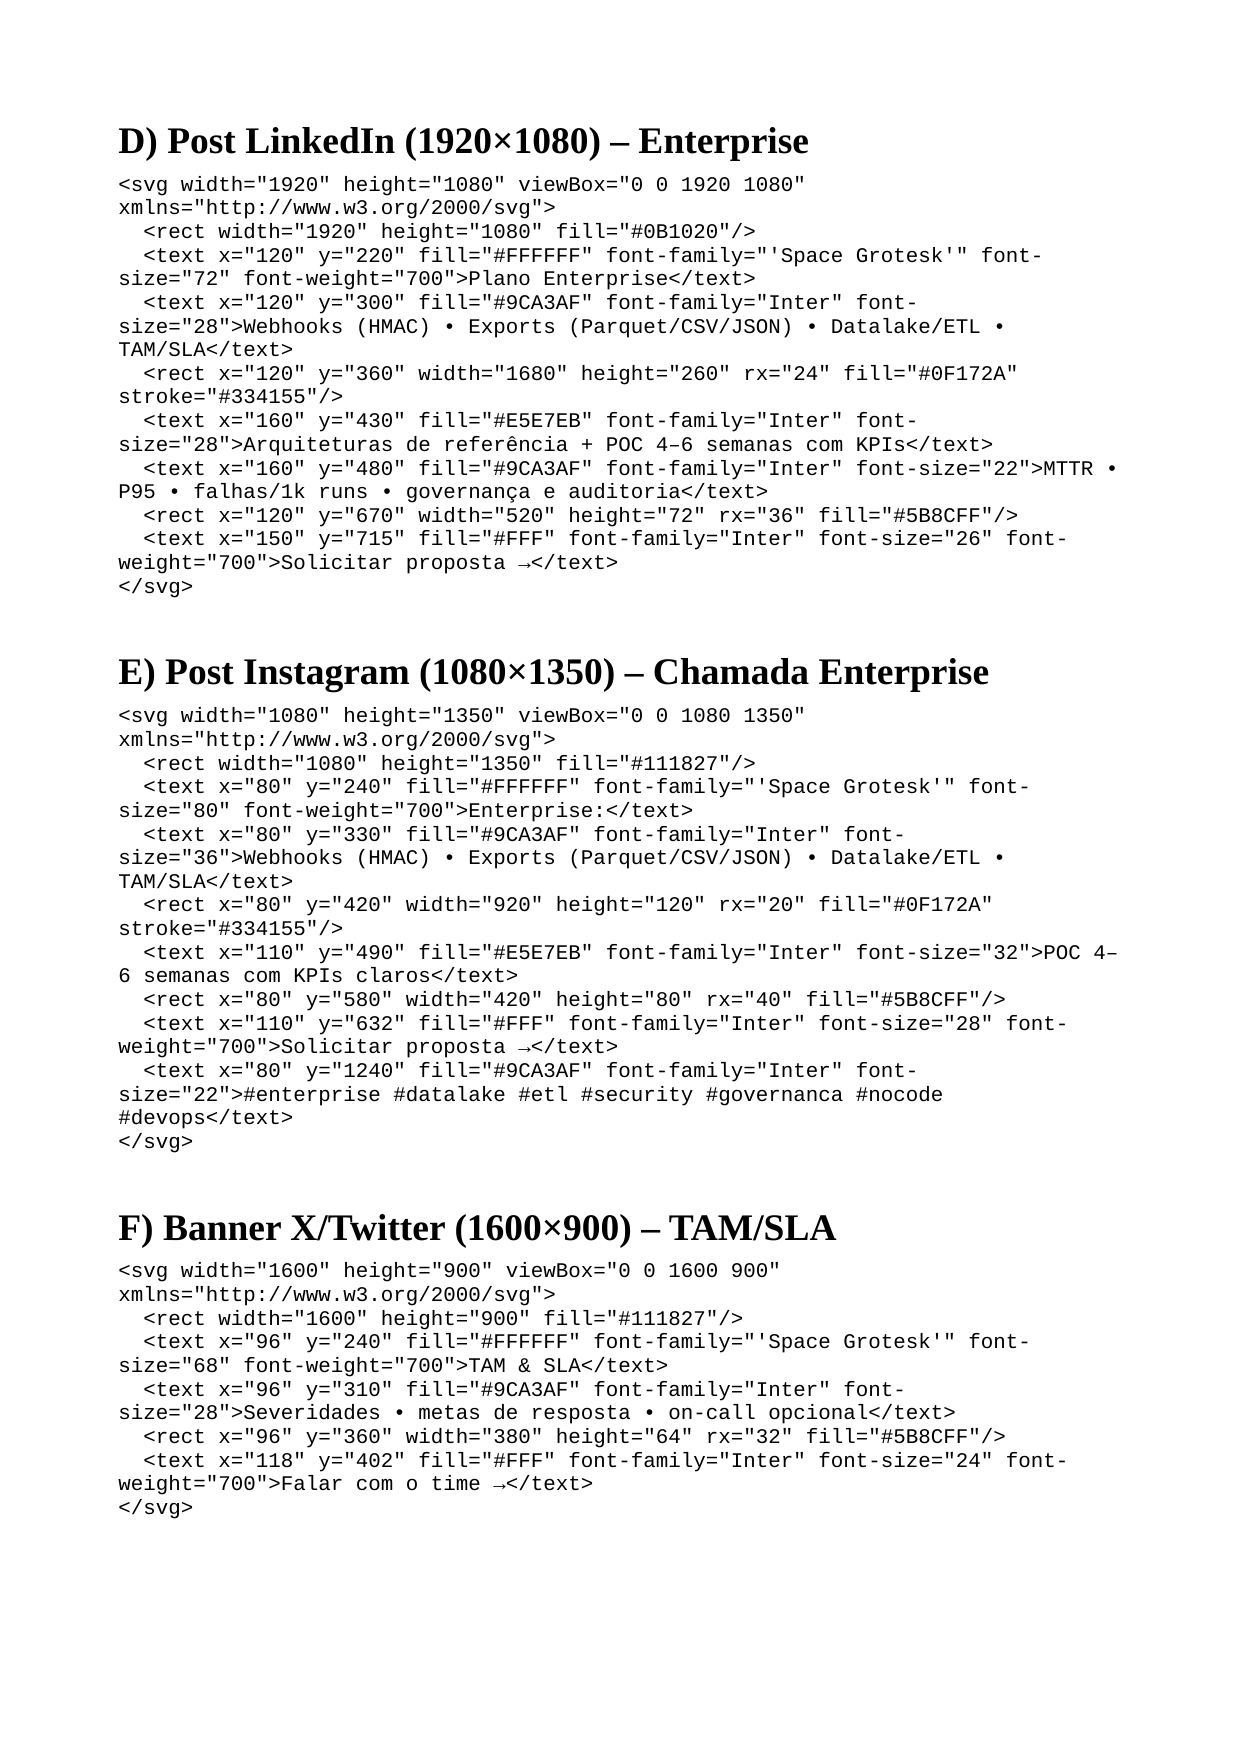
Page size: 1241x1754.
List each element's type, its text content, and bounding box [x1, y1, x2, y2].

subtitle F) Banner X/Twitter (1600×900) – TAM/SLA [118, 1205, 1122, 1248]
text <text x="110" y="632" fill="#FFF" font-family="Inter" font-size="28" font-weight="700">Solicitar proposta →</text> [118, 1013, 1122, 1060]
text </svg> [118, 576, 1122, 599]
text <svg width="1920" height="1080" viewBox="0 0 1920 1080" xmlns="http://www.w3.org/2000/svg"> [118, 174, 1122, 221]
text <text x="96" y="310" fill="#9CA3AF" font-family="Inter" font-size="28">Severidades • metas de resposta • on‑call opcional</text> [118, 1379, 1122, 1426]
text <text x="120" y="220" fill="#FFFFFF" font-family="'Space Grotesk'" font-size="72" font-weight="700">Plano Enterprise</text> [118, 245, 1122, 292]
text <svg width="1600" height="900" viewBox="0 0 1600 900" xmlns="http://www.w3.org/2000/svg"> [118, 1261, 1122, 1308]
text <rect x="80" y="580" width="420" height="80" rx="40" fill="#5B8CFF"/> [118, 989, 1122, 1013]
text <text x="80" y="330" fill="#9CA3AF" font-family="Inter" font-size="36">Webhooks (HMAC) • Exports (Parquet/CSV/JSON) • Datalake/ETL • TAM/SLA</text> [118, 823, 1122, 894]
subtitle D) Post LinkedIn (1920×1080) – Enterprise [118, 118, 1122, 161]
text <text x="160" y="430" fill="#E5E7EB" font-family="Inter" font-size="28">Arquiteturas de referência + POC 4–6 semanas com KPIs</text> [118, 410, 1122, 457]
text <rect width="1600" height="900" fill="#111827"/> [118, 1308, 1122, 1331]
text <rect x="96" y="360" width="380" height="64" rx="32" fill="#5B8CFF"/> [118, 1426, 1122, 1450]
text <rect width="1080" height="1350" fill="#111827"/> [118, 753, 1122, 776]
text <text x="118" y="402" fill="#FFF" font-family="Inter" font-size="24" font-weight="700">Falar com o time →</text> [118, 1450, 1122, 1497]
text <text x="80" y="240" fill="#FFFFFF" font-family="'Space Grotesk'" font-size="80" font-weight="700">Enterprise:</text> [118, 776, 1122, 823]
text <rect x="120" y="670" width="520" height="72" rx="36" fill="#5B8CFF"/> [118, 505, 1122, 528]
text <svg width="1080" height="1350" viewBox="0 0 1080 1350" xmlns="http://www.w3.org/2000/svg"> [118, 705, 1122, 753]
text <rect x="120" y="360" width="1680" height="260" rx="24" fill="#0F172A" stroke="#334155"/> [118, 363, 1122, 410]
text <text x="110" y="490" fill="#E5E7EB" font-family="Inter" font-size="32">POC 4–6 semanas com KPIs claros</text> [118, 942, 1122, 989]
text </svg> [118, 1497, 1122, 1521]
text <text x="150" y="715" fill="#FFF" font-family="Inter" font-size="26" font-weight="700">Solicitar proposta →</text> [118, 528, 1122, 576]
text </svg> [118, 1131, 1122, 1154]
text <text x="120" y="300" fill="#9CA3AF" font-family="Inter" font-size="28">Webhooks (HMAC) • Exports (Parquet/CSV/JSON) • Datalake/ETL • TAM/SLA</text> [118, 292, 1122, 363]
text <rect width="1920" height="1080" fill="#0B1020"/> [118, 221, 1122, 245]
text <text x="160" y="480" fill="#9CA3AF" font-family="Inter" font-size="22">MTTR • P95 • falhas/1k runs • governança e auditoria</text> [118, 457, 1122, 505]
text <rect x="80" y="420" width="920" height="120" rx="20" fill="#0F172A" stroke="#334155"/> [118, 894, 1122, 942]
text <text x="96" y="240" fill="#FFFFFF" font-family="'Space Grotesk'" font-size="68" font-weight="700">TAM & SLA</text> [118, 1331, 1122, 1379]
subtitle E) Post Instagram (1080×1350) – Chamada Enterprise [118, 650, 1122, 693]
text <text x="80" y="1240" fill="#9CA3AF" font-family="Inter" font-size="22">#enterprise #datalake #etl #security #governanca #nocode #devops</text> [118, 1060, 1122, 1131]
